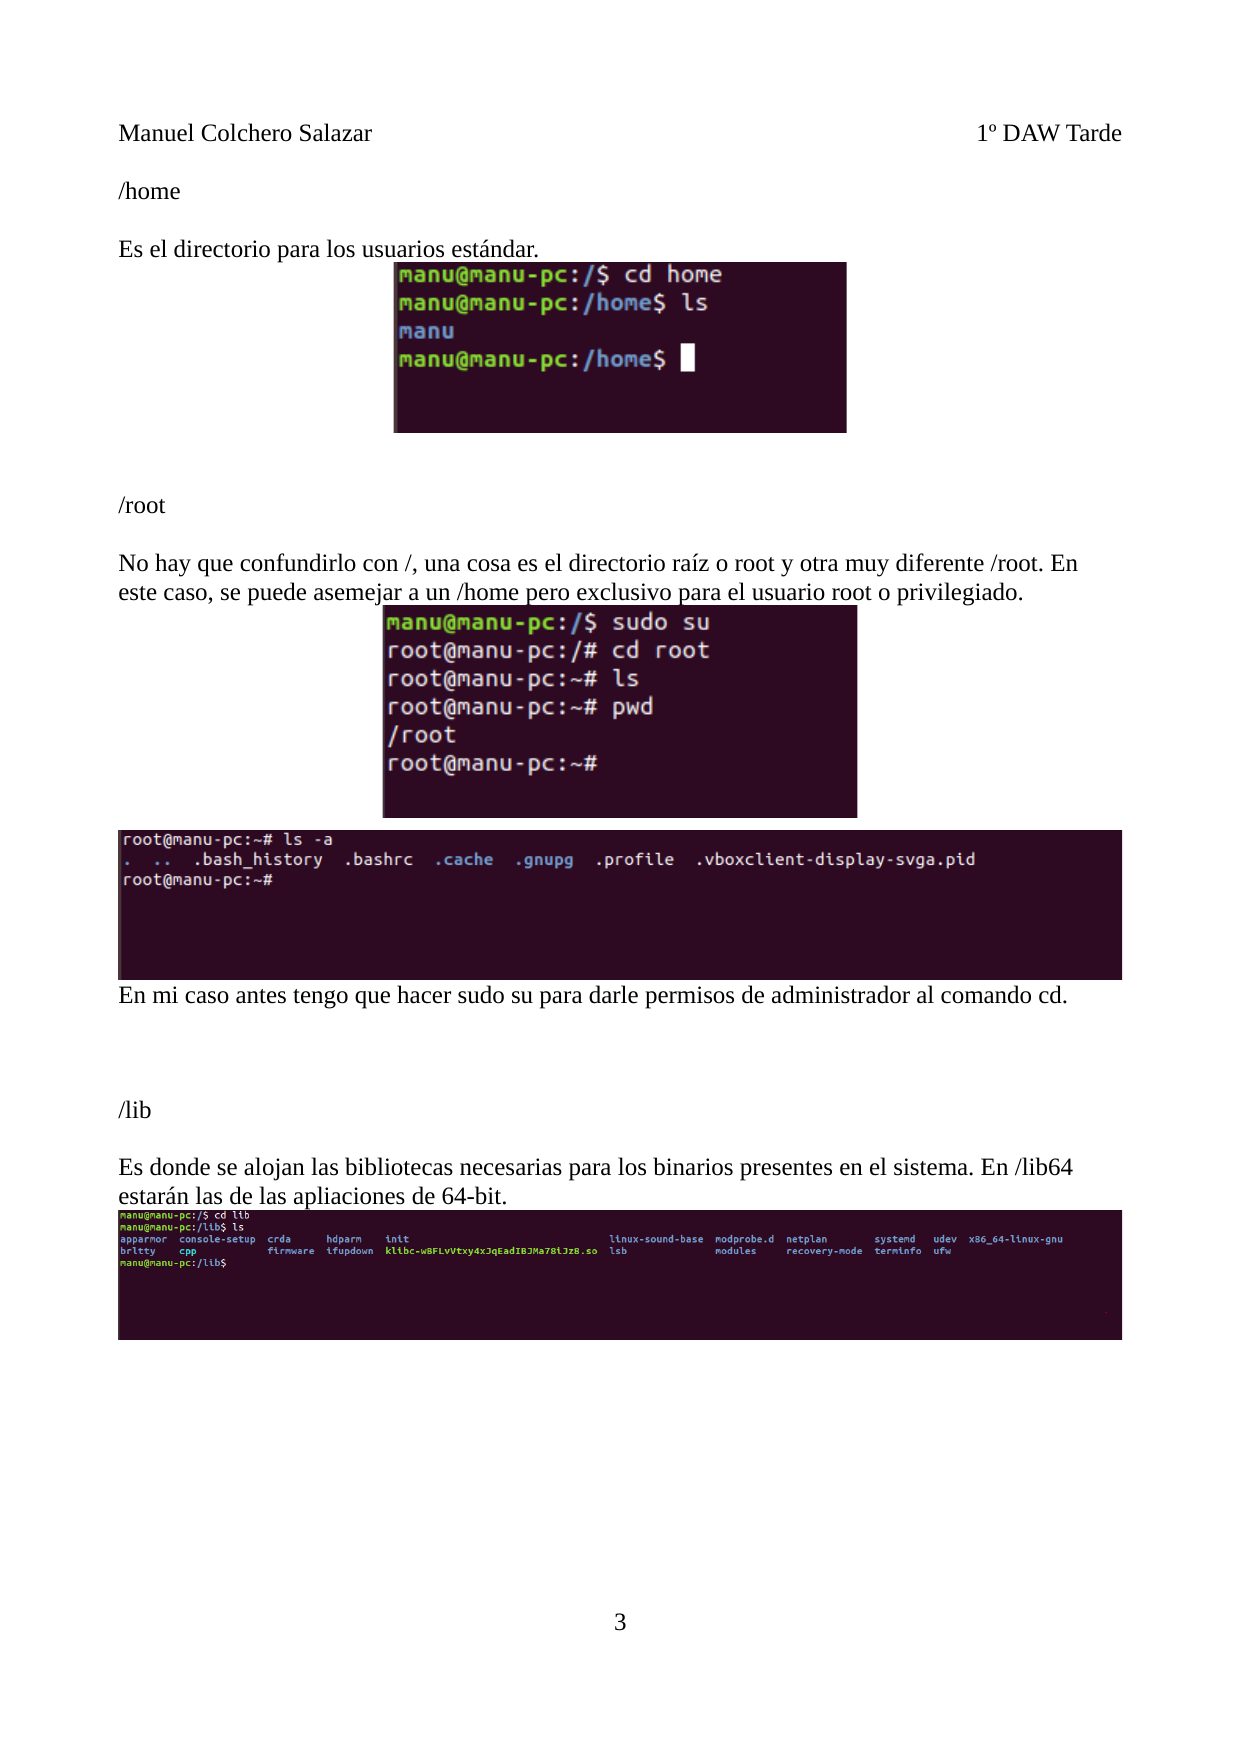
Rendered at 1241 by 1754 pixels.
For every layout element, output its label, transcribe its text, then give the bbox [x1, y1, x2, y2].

text /home [118, 176, 1122, 205]
picture [393, 262, 847, 433]
text Es el directorio para los usuarios estándar. [118, 234, 1122, 263]
text Es donde se alojan las bibliotecas necesarias para los binarios presentes en el sistema. En /lib64 estarán las de las apliaciones de 64-bit. [118, 1152, 1122, 1210]
text /root [118, 490, 1122, 519]
picture [118, 830, 1123, 980]
text /lib [118, 1095, 1122, 1124]
text En mi caso antes tengo que hacer sudo su para darle permisos de administrador al comando cd. [118, 980, 1122, 1009]
text [118, 605, 1122, 830]
picture [118, 1210, 1123, 1340]
picture [382, 605, 858, 818]
text No hay que confundirlo con /, una cosa es el directorio raíz o root y otra muy diferente /root. En este caso, se puede asemejar a un /home pero exclusivo para el usuario root o privilegiado. [118, 548, 1122, 605]
